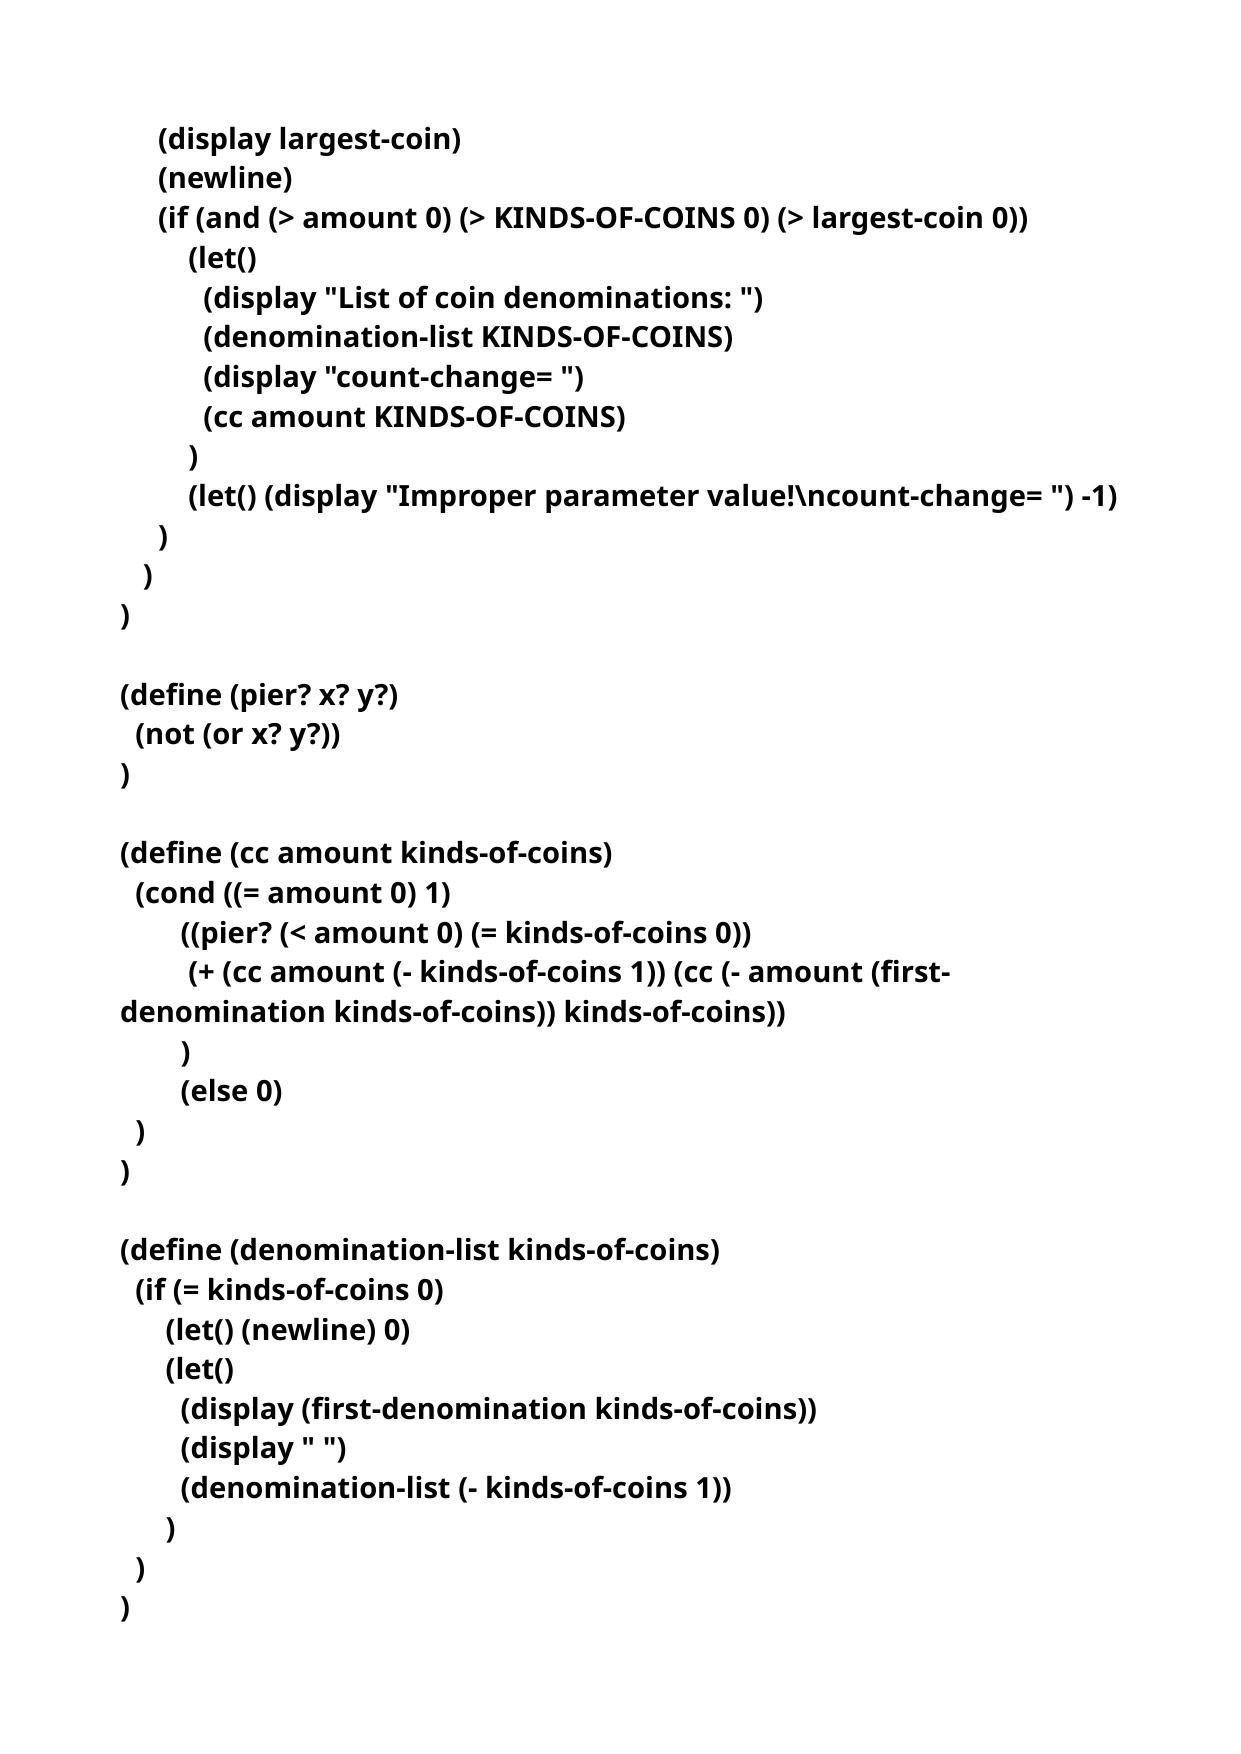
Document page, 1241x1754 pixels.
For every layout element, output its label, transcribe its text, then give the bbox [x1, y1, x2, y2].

text ) [120, 515, 1120, 555]
text (define (denomination-list kinds-of-coins) [120, 1229, 1120, 1269]
text ) [120, 436, 1120, 475]
text ((pier? (< amount 0) (= kinds-of-coins 0)) [120, 912, 1120, 952]
text (let() (display "Improper parameter value!\ncount-change= ") -1) [120, 475, 1120, 515]
text (display largest-coin) [120, 118, 1120, 158]
text (define (cc amount kinds-of-coins) [120, 832, 1120, 872]
text (if (= kinds-of-coins 0) [120, 1269, 1120, 1309]
text (display (first-denomination kinds-of-coins)) [120, 1388, 1120, 1428]
text (+ (cc amount (- kinds-of-coins 1)) (cc (- amount (first-denomination kinds-of-coins)) kinds-of-coins)) [120, 952, 1120, 1031]
text ) [120, 1110, 1120, 1150]
text ) [120, 1507, 1120, 1547]
text ) [120, 1587, 1120, 1626]
text (denomination-list (- kinds-of-coins 1)) [120, 1467, 1120, 1507]
text ) [120, 1031, 1120, 1071]
text (let() [120, 1348, 1120, 1388]
text ) [120, 1150, 1120, 1190]
text (cond ((= amount 0) 1) [120, 872, 1120, 912]
text ) [120, 594, 1120, 634]
text (not (or x? y?)) [120, 713, 1120, 753]
text (display "count-change= ") [120, 356, 1120, 396]
text (if (and (> amount 0) (> KINDS-OF-COINS 0) (> largest-coin 0)) [120, 197, 1120, 237]
text (display " ") [120, 1428, 1120, 1467]
text (newline) [120, 158, 1120, 197]
text (denomination-list KINDS-OF-COINS) [120, 317, 1120, 356]
text (else 0) [120, 1071, 1120, 1110]
text (define (pier? x? y?) [120, 674, 1120, 713]
text (cc amount KINDS-OF-COINS) [120, 396, 1120, 436]
text (display "List of coin denominations: ") [120, 277, 1120, 317]
text ) [120, 753, 1120, 793]
text (let() [120, 237, 1120, 277]
text ) [120, 555, 1120, 594]
text ) [120, 1547, 1120, 1587]
text (let() (newline) 0) [120, 1309, 1120, 1348]
